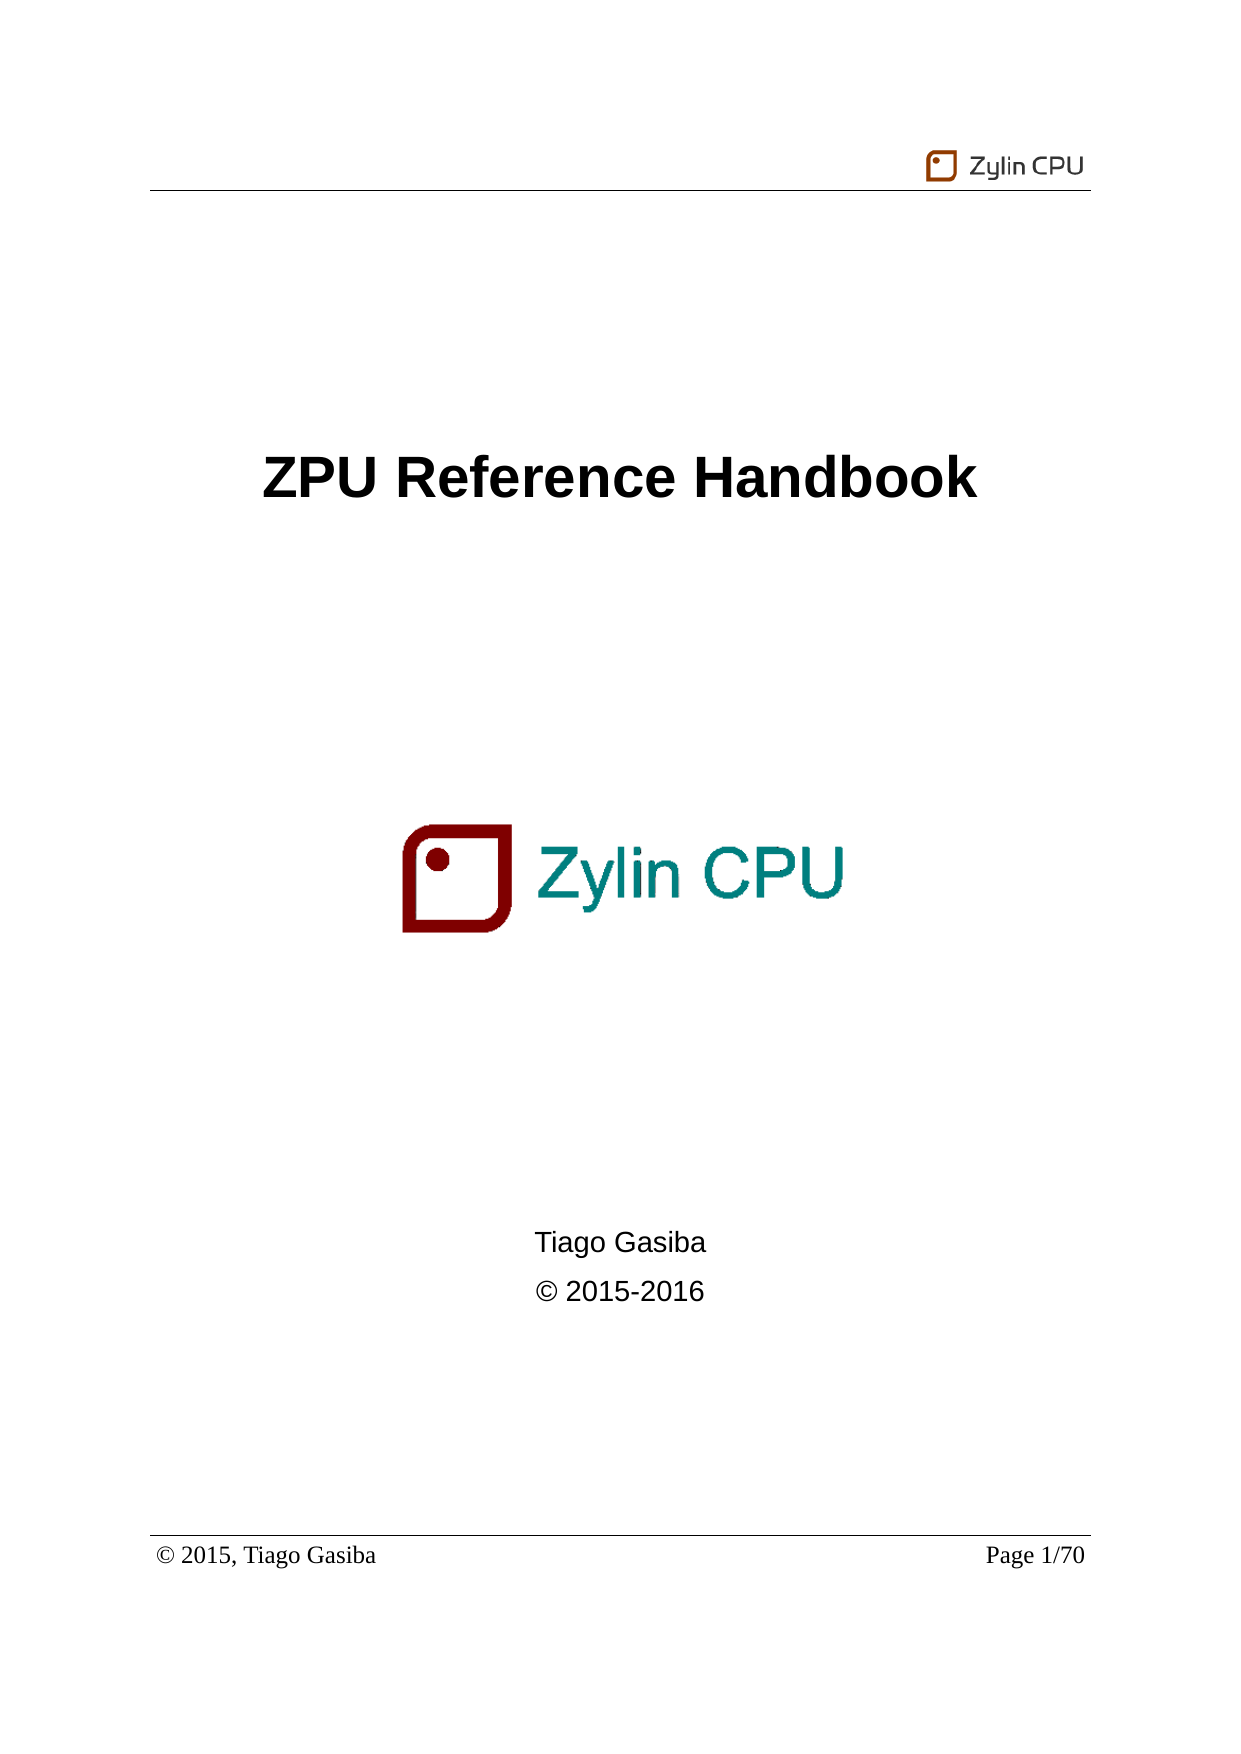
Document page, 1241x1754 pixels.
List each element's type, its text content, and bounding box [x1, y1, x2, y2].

text © 2015-2016 [150, 1274, 1091, 1307]
picture [752, 122, 1151, 185]
picture [392, 816, 849, 940]
text ﻿ [150, 249, 1091, 278]
text Tiago Gasiba [150, 1225, 1091, 1259]
text ZPU Reference Handbook [150, 443, 1091, 510]
